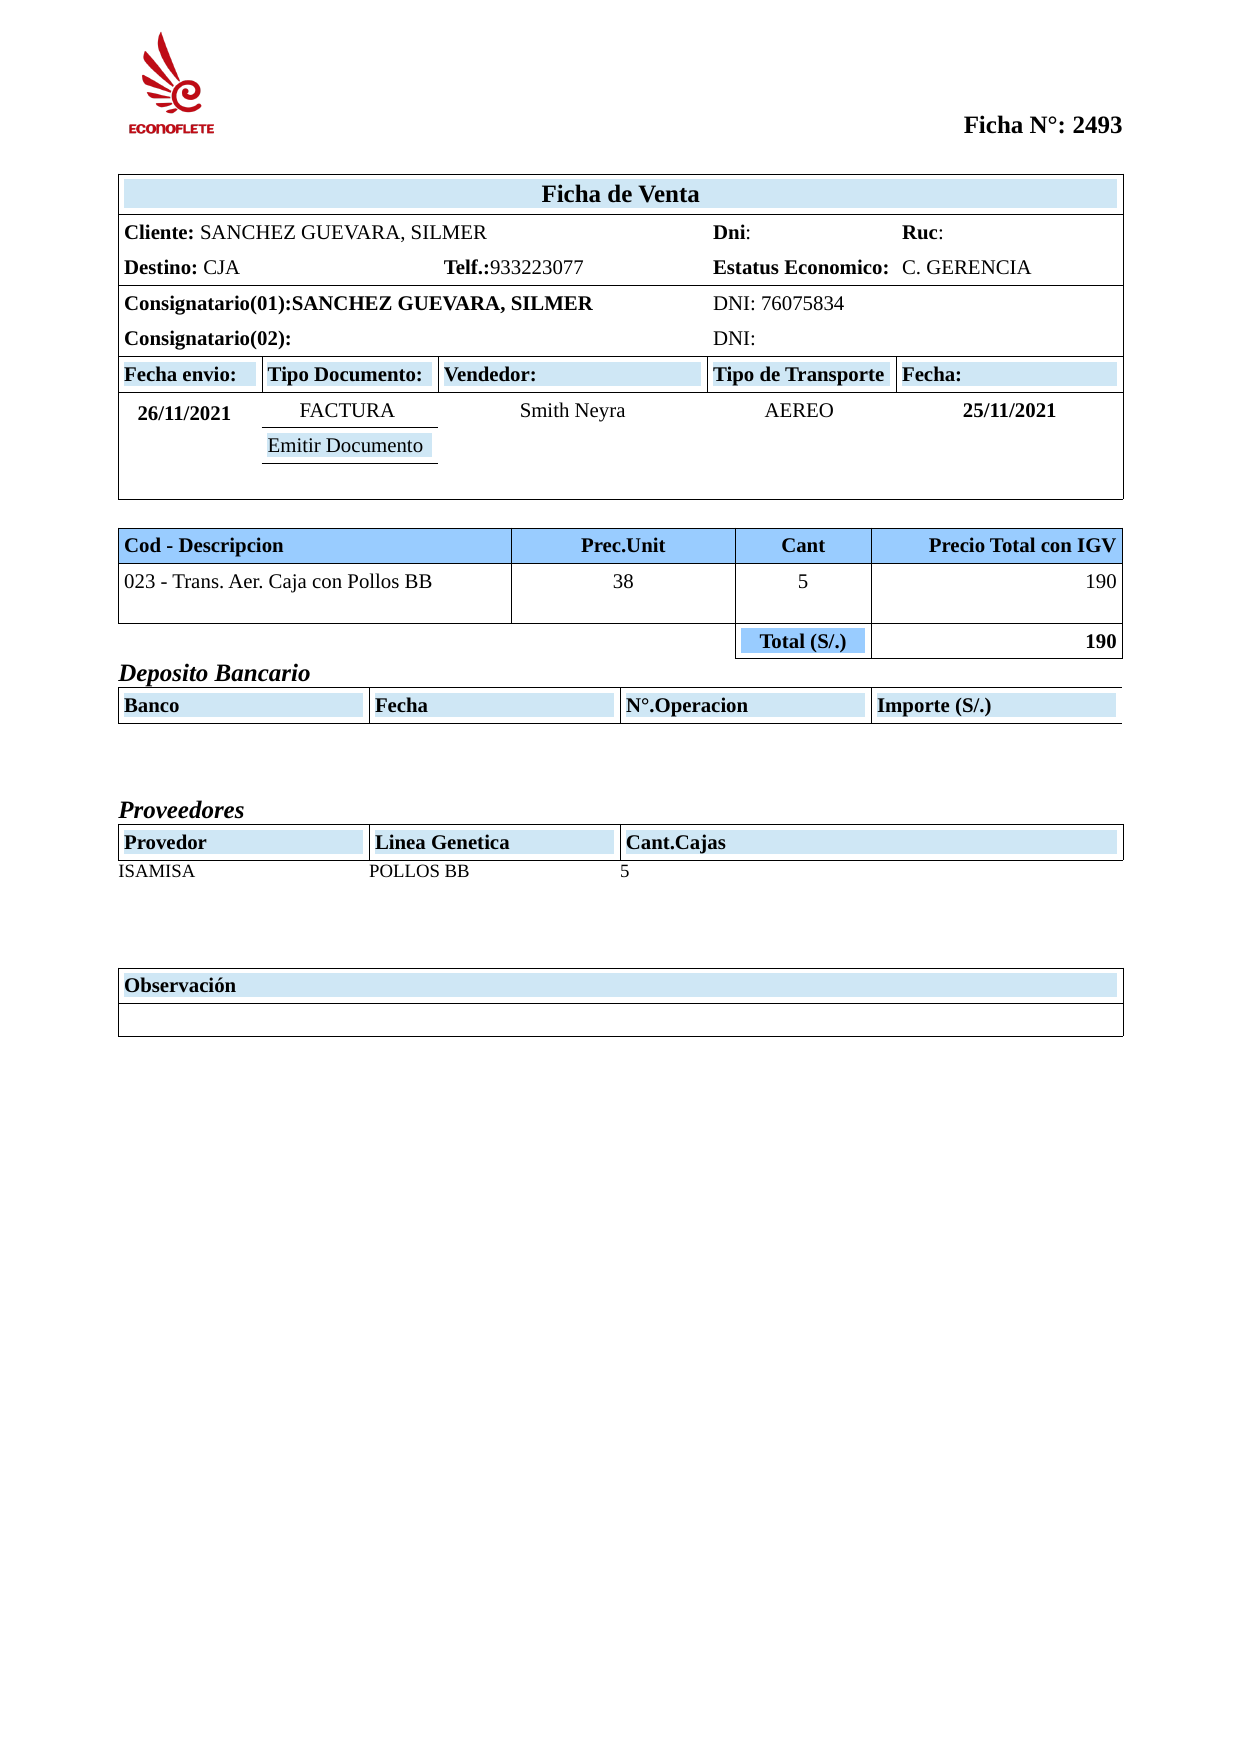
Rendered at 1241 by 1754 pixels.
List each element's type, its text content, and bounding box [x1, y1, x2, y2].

table_cell [871, 747, 1122, 771]
text Proveedores [118, 795, 1122, 824]
table_cell 26/11/2021 [119, 393, 262, 498]
table_header Banco [119, 688, 369, 723]
table_cell Destino: CJA [119, 249, 438, 285]
table_cell [118, 903, 369, 924]
table_cell Ruc: [896, 215, 1123, 249]
table_header Precio Total con IGV [872, 529, 1122, 563]
table_cell [369, 771, 620, 795]
table_cell [118, 771, 369, 795]
table_cell Vendedor: [439, 357, 707, 392]
table_cell ISAMISA [118, 861, 369, 881]
table_cell [369, 946, 620, 967]
table_cell 38 [512, 564, 735, 623]
table_cell [118, 747, 369, 771]
table_cell Smith Neyra [438, 393, 707, 498]
table_cell [118, 924, 369, 946]
table_cell FACTURA [262, 393, 438, 427]
table_cell Total (S/.) [736, 624, 871, 658]
picture [118, 31, 225, 134]
table_cell Emitir Documento [262, 428, 438, 463]
table_cell Dni: [707, 215, 896, 249]
table_header Cod - Descripcion [119, 529, 511, 563]
table_header Importe (S/.) [872, 688, 1122, 723]
table_header Fecha [370, 688, 620, 723]
table_cell Tipo Documento: [263, 357, 438, 392]
table_cell [620, 771, 871, 795]
table_cell Estatus Economico: [707, 249, 896, 285]
table_cell [871, 771, 1122, 795]
table_cell AEREO [707, 393, 896, 498]
table_cell 023 - Trans. Aer. Caja con Pollos BB [119, 564, 511, 623]
table_cell Cliente: SANCHEZ GUEVARA, SILMER [119, 215, 707, 249]
table_header Cant [736, 529, 871, 563]
table_cell Fecha: [897, 357, 1123, 392]
table_header Observación [119, 969, 1123, 1003]
table_cell 190 [872, 624, 1122, 658]
table_cell POLLOS BB [369, 861, 620, 881]
table_cell [871, 724, 1122, 747]
table_cell [620, 747, 871, 771]
text Deposito Bancario [118, 658, 1122, 687]
table_header Cant.Cajas [621, 825, 1123, 859]
table_cell [118, 624, 511, 658]
table_cell [620, 724, 871, 747]
table_cell DNI: 76075834 [707, 286, 1123, 321]
table_cell 190 [872, 564, 1122, 623]
table_cell [369, 903, 620, 924]
table_cell [369, 747, 620, 771]
table_header Provedor [119, 825, 369, 859]
table_cell [620, 881, 1123, 903]
table_header N°.Operacion [621, 688, 871, 723]
table_cell [119, 1004, 1123, 1036]
table_cell [118, 724, 369, 747]
table_header Linea Genetica [370, 825, 620, 859]
table_cell [620, 903, 1123, 924]
table_cell [369, 924, 620, 946]
table_cell DNI: [707, 321, 1123, 356]
table_cell Fecha envio: [119, 357, 262, 392]
table_cell Consignatario(02): [119, 321, 707, 356]
table_header Prec.Unit [512, 529, 735, 563]
table_cell [118, 946, 369, 967]
table_header Ficha de Venta [119, 175, 1123, 214]
table_cell Tipo de Transporte [708, 357, 896, 392]
table_cell 5 [736, 564, 871, 623]
table_cell [620, 946, 1123, 967]
table_cell [620, 924, 1123, 946]
table_cell [262, 464, 438, 498]
table_cell [369, 881, 620, 903]
table_cell Consignatario(01):SANCHEZ GUEVARA, SILMER [119, 286, 707, 321]
table_cell C. GERENCIA [896, 249, 1123, 285]
table_cell [369, 724, 620, 747]
table_cell 5 [620, 861, 1123, 881]
table_cell [118, 881, 369, 903]
table_cell Telf.:933223077 [438, 249, 707, 285]
table_cell [511, 624, 735, 658]
table_cell 25/11/2021 [896, 393, 1123, 498]
